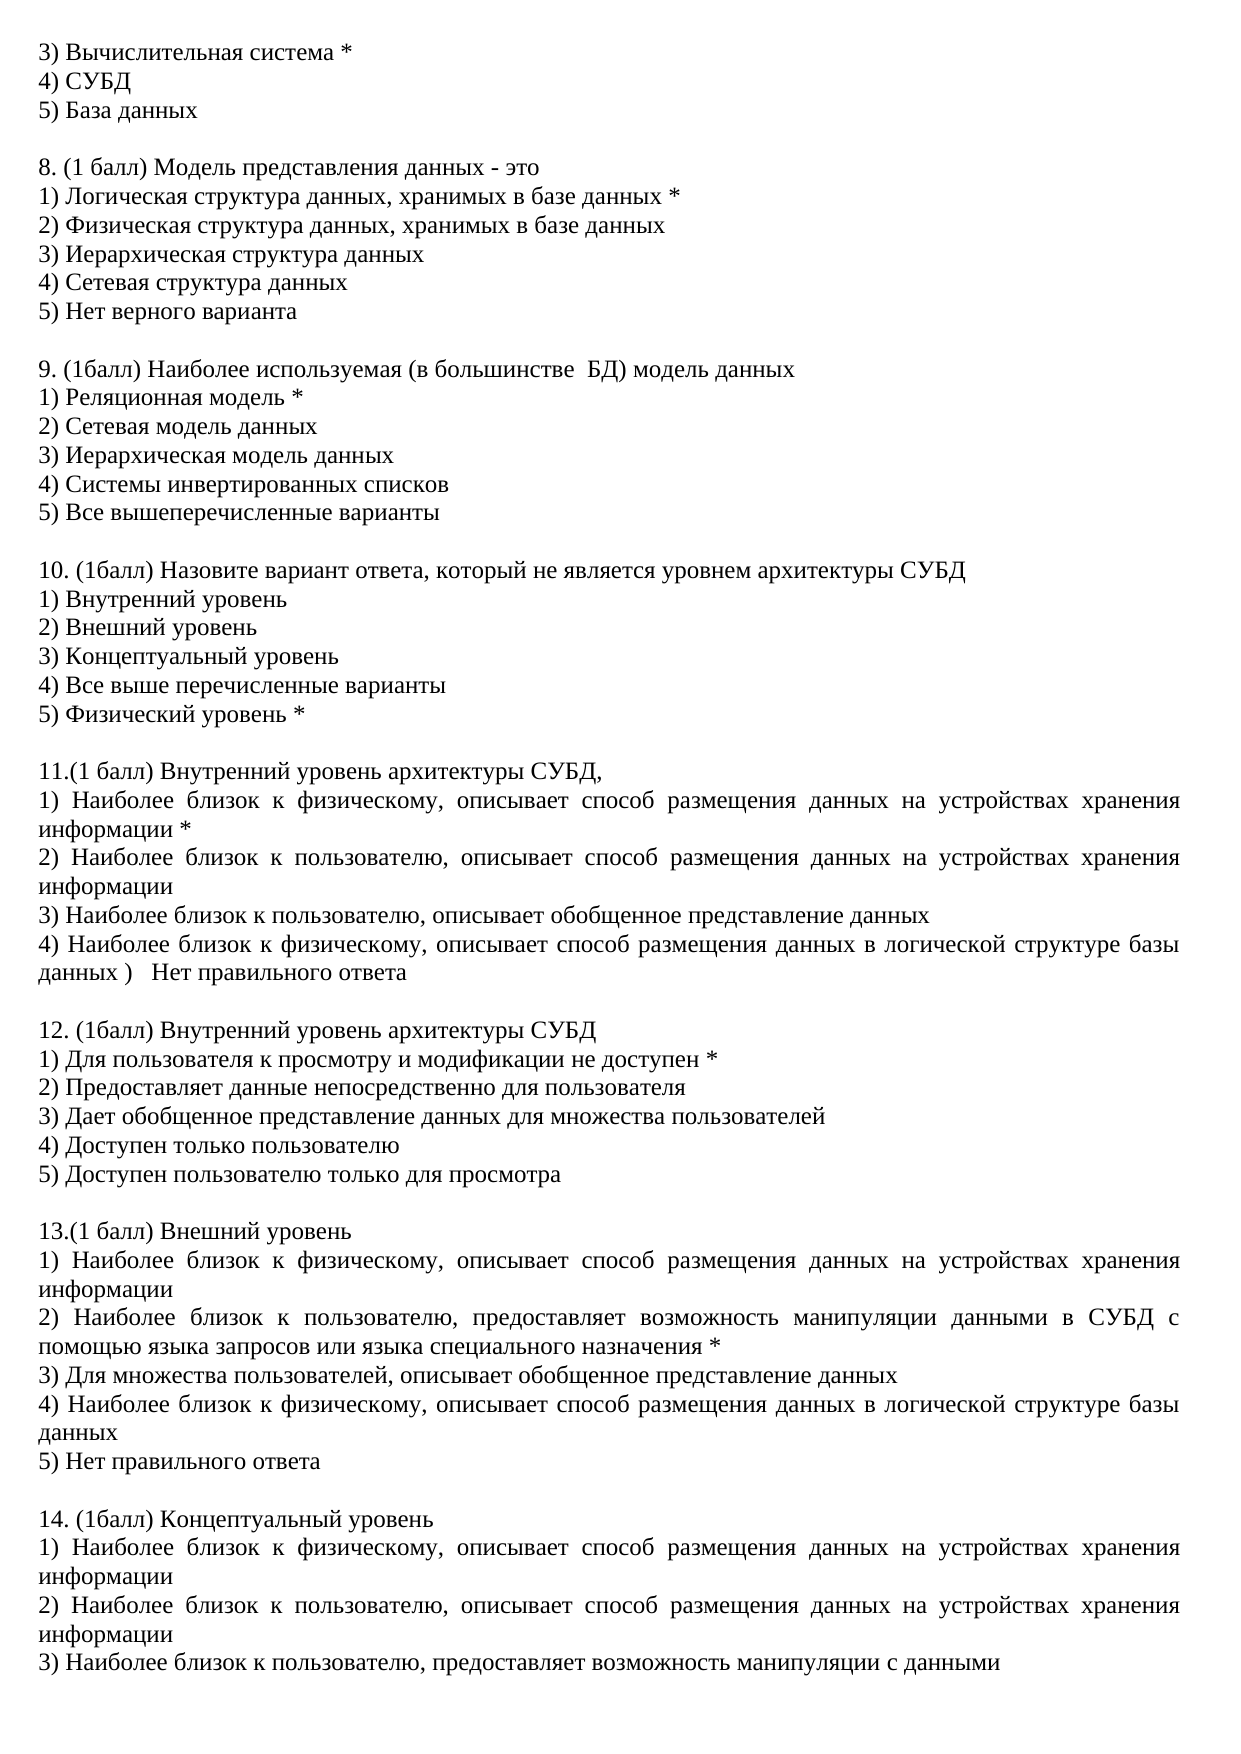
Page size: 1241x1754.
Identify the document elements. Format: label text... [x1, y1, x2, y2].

text 3) Вычислительная система * [38, 37, 1181, 66]
text 5) Нет правильного ответа [38, 1446, 1181, 1475]
text 4) Все выше перечисленные варианты [38, 670, 1181, 699]
text 2) Сетевая модель данных [38, 411, 1181, 440]
text 2) Наиболее близок к пользователю, описывает способ размещения данных на устройствах хранения информации [38, 1590, 1181, 1647]
text 2) Внешний уровень [38, 612, 1181, 641]
text 1) Наиболее близок к физическому, описывает способ размещения данных на устройствах хранения информации [38, 1245, 1181, 1302]
text 3) Наиболее близок к пользователю, описывает обобщенное представление данных [38, 900, 1181, 929]
text 1) Наиболее близок к физическому, описывает способ размещения данных на устройствах хранения информации [38, 1532, 1181, 1590]
text 5) Все вышеперечисленные варианты [38, 497, 1181, 526]
text 3) Наиболее близок к пользователю, предоставляет возможность манипуляции с данными [38, 1647, 1181, 1676]
text 2) Наиболее близок к пользователю, предоставляет возможность манипуляции данными в СУБД с помощью языка запросов или языка специального назначения * [38, 1302, 1181, 1360]
text 4) Системы инвертированных списков [38, 469, 1181, 497]
text 12. (1балл) Внутренний уровень архитектуры СУБД [38, 1015, 1181, 1044]
text 11.(1 балл) Внутренний уровень архитектуры СУБД, [38, 756, 1181, 785]
text 4) Наиболее близок к физическому, описывает способ размещения данных в логической структуре базы данных [38, 1389, 1181, 1446]
text 5) База данных [38, 95, 1181, 124]
text 3) Иерархическая модель данных [38, 440, 1181, 469]
text 1) Наиболее близок к физическому, описывает способ размещения данных на устройствах хранения информации * [38, 785, 1181, 842]
text 10. (1балл) Назовите вариант ответа, который не является уровнем архитектуры СУБД [38, 555, 1181, 584]
text 5) Доступен пользователю только для просмотра [38, 1159, 1181, 1187]
text 4) СУБД [38, 66, 1181, 95]
text 8. (1 балл) Модель представления данных - это [38, 152, 1181, 181]
text 3) Для множества пользователей, описывает обобщенное представление данных [38, 1360, 1181, 1389]
text 3) Дает обобщенное представление данных для множества пользователей [38, 1101, 1181, 1130]
text 4) Доступен только пользователю [38, 1130, 1181, 1159]
text 1) Логическая структура данных, хранимых в базе данных * [38, 181, 1181, 210]
text 5) Нет верного варианта [38, 296, 1181, 325]
text 4) Наиболее близок к физическому, описывает способ размещения данных в логической структуре базы данных ) Нет правильного ответа [38, 929, 1181, 986]
text 13.(1 балл) Внешний уровень [38, 1216, 1181, 1245]
text 2) Наиболее близок к пользователю, описывает способ размещения данных на устройствах хранения информации [38, 842, 1181, 900]
text 1) Для пользователя к просмотру и модификации не доступен * [38, 1044, 1181, 1072]
text 1) Внутренний уровень [38, 584, 1181, 612]
text 4) Сетевая структура данных [38, 267, 1181, 296]
text 1) Реляционная модель * [38, 382, 1181, 411]
text 14. (1балл) Концептуальный уровень [38, 1504, 1181, 1532]
text 5) Физический уровень * [38, 699, 1181, 727]
text 3) Иерархическая структура данных [38, 239, 1181, 267]
text 2) Физическая структура данных, хранимых в базе данных [38, 210, 1181, 239]
text 2) Предоставляет данные непосредственно для пользователя [38, 1072, 1181, 1101]
text 9. (1балл) Наиболее используемая (в большинстве БД) модель данных [38, 354, 1181, 382]
text 3) Концептуальный уровень [38, 641, 1181, 670]
